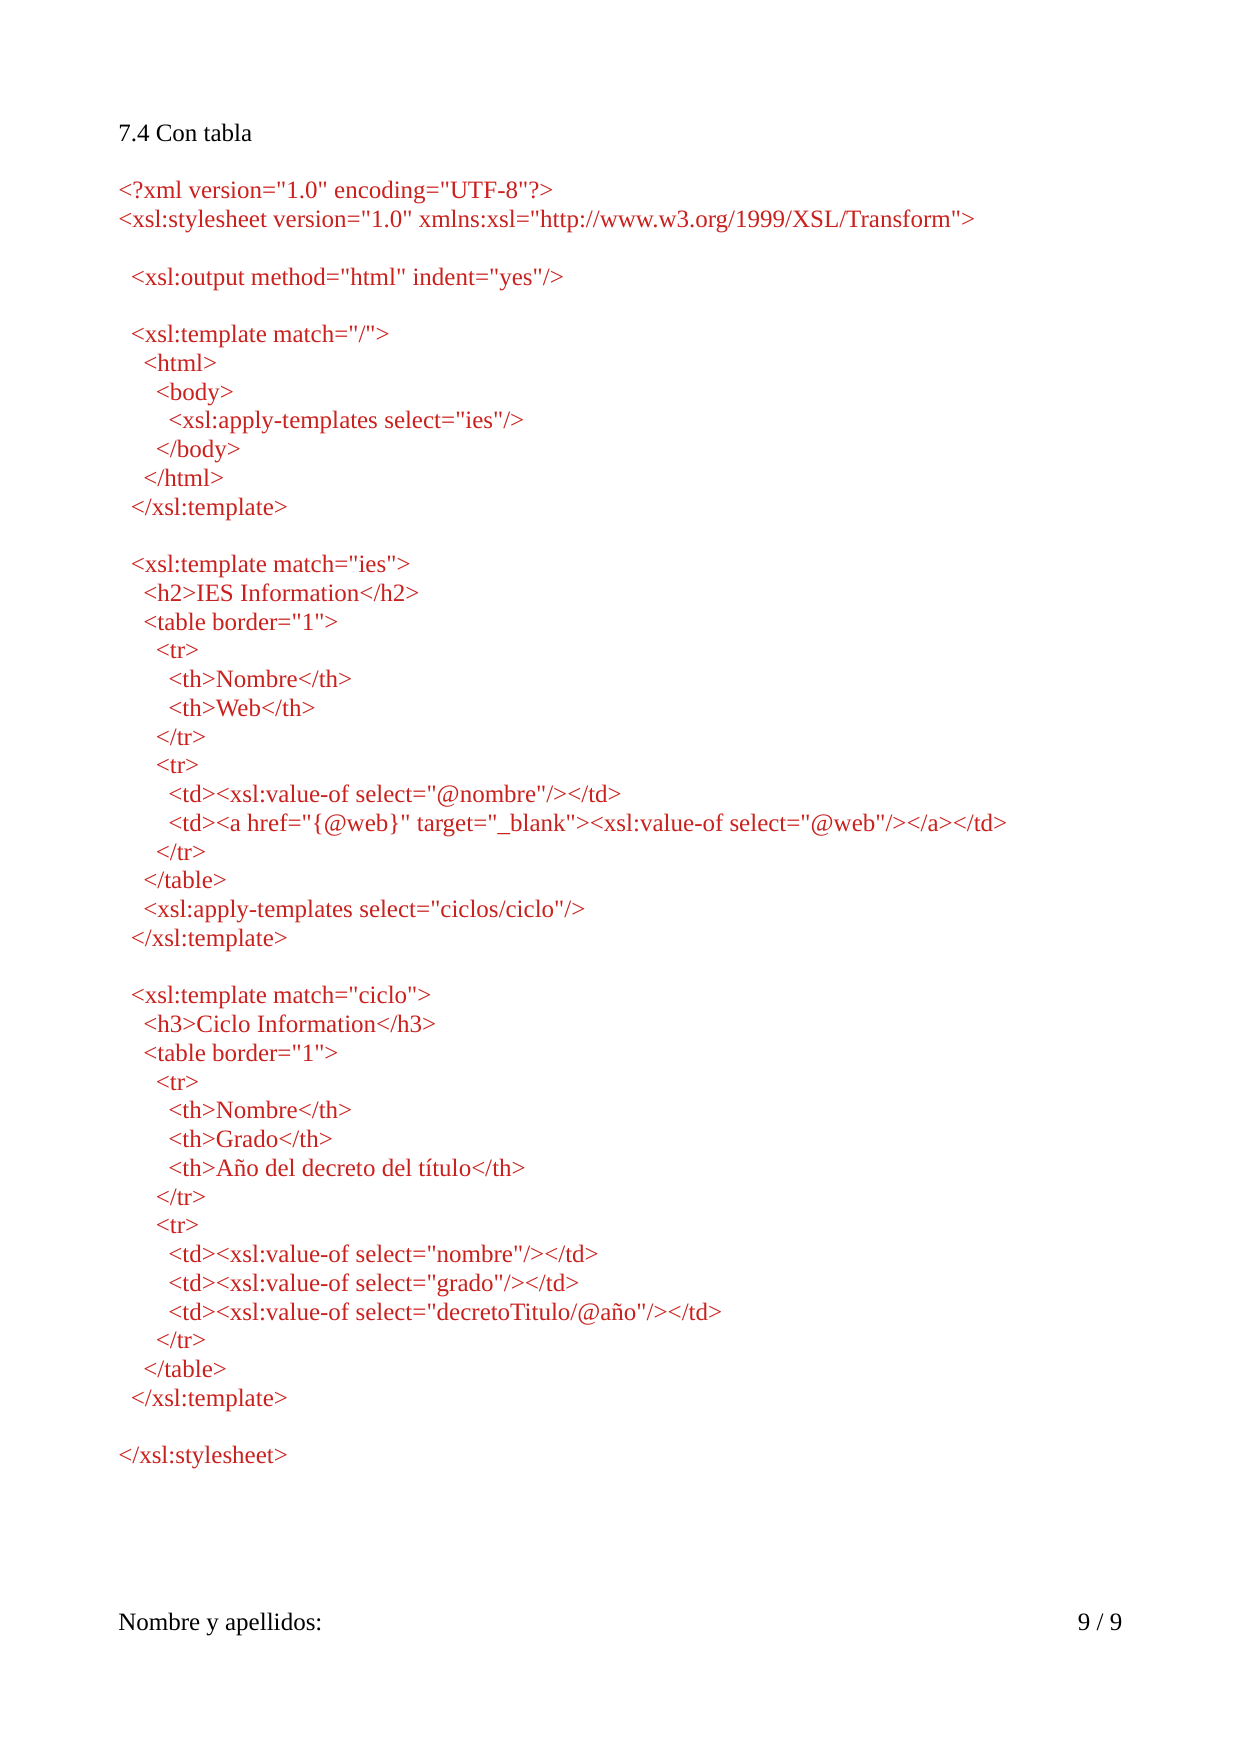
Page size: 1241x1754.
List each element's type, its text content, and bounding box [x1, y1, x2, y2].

text </tr> [118, 722, 1122, 751]
text <xsl:apply-templates select="ciclos/ciclo"/> [118, 894, 1122, 923]
text </tr> [118, 1326, 1122, 1354]
text </table> [118, 866, 1122, 894]
text <tr> [118, 1211, 1122, 1239]
text <th>Web</th> [118, 693, 1122, 722]
text <tr> [118, 751, 1122, 779]
text <xsl:template match="ciclo"> [118, 981, 1122, 1009]
text <td><xsl:value-of select="decretoTitulo/@año"/></td> [118, 1297, 1122, 1326]
text 7.4 Con tabla [118, 118, 1122, 147]
text <h2>IES Information</h2> [118, 578, 1122, 607]
text </tr> [118, 837, 1122, 866]
text <th>Nombre</th> [118, 664, 1122, 693]
text <xsl:output method="html" indent="yes"/> [118, 262, 1122, 291]
text </table> [118, 1354, 1122, 1383]
text <xsl:template match="ies"> [118, 549, 1122, 578]
text <td><xsl:value-of select="grado"/></td> [118, 1268, 1122, 1297]
text <th>Grado</th> [118, 1124, 1122, 1153]
text <xsl:stylesheet version="1.0" xmlns:xsl="http://www.w3.org/1999/XSL/Transform"> [118, 204, 1122, 233]
text </body> [118, 434, 1122, 463]
text <th>Nombre</th> [118, 1096, 1122, 1124]
text <tr> [118, 1067, 1122, 1096]
text <tr> [118, 636, 1122, 664]
text <?xml version="1.0" encoding="UTF-8"?> [118, 176, 1122, 204]
text <xsl:template match="/"> [118, 319, 1122, 348]
text <table border="1"> [118, 1038, 1122, 1067]
text </xsl:template> [118, 492, 1122, 521]
text <h3>Ciclo Information</h3> [118, 1009, 1122, 1038]
text <td><xsl:value-of select="@nombre"/></td> [118, 779, 1122, 808]
text <html> [118, 348, 1122, 377]
text <xsl:apply-templates select="ies"/> [118, 406, 1122, 434]
text <td><a href="{@web}" target="_blank"><xsl:value-of select="@web"/></a></td> [118, 808, 1122, 837]
text </html> [118, 463, 1122, 492]
text <th>Año del decreto del título</th> [118, 1153, 1122, 1182]
text </tr> [118, 1182, 1122, 1211]
text </xsl:stylesheet> [118, 1441, 1122, 1469]
text <td><xsl:value-of select="nombre"/></td> [118, 1239, 1122, 1268]
text </xsl:template> [118, 923, 1122, 952]
text <table border="1"> [118, 607, 1122, 636]
text </xsl:template> [118, 1383, 1122, 1412]
text <body> [118, 377, 1122, 406]
